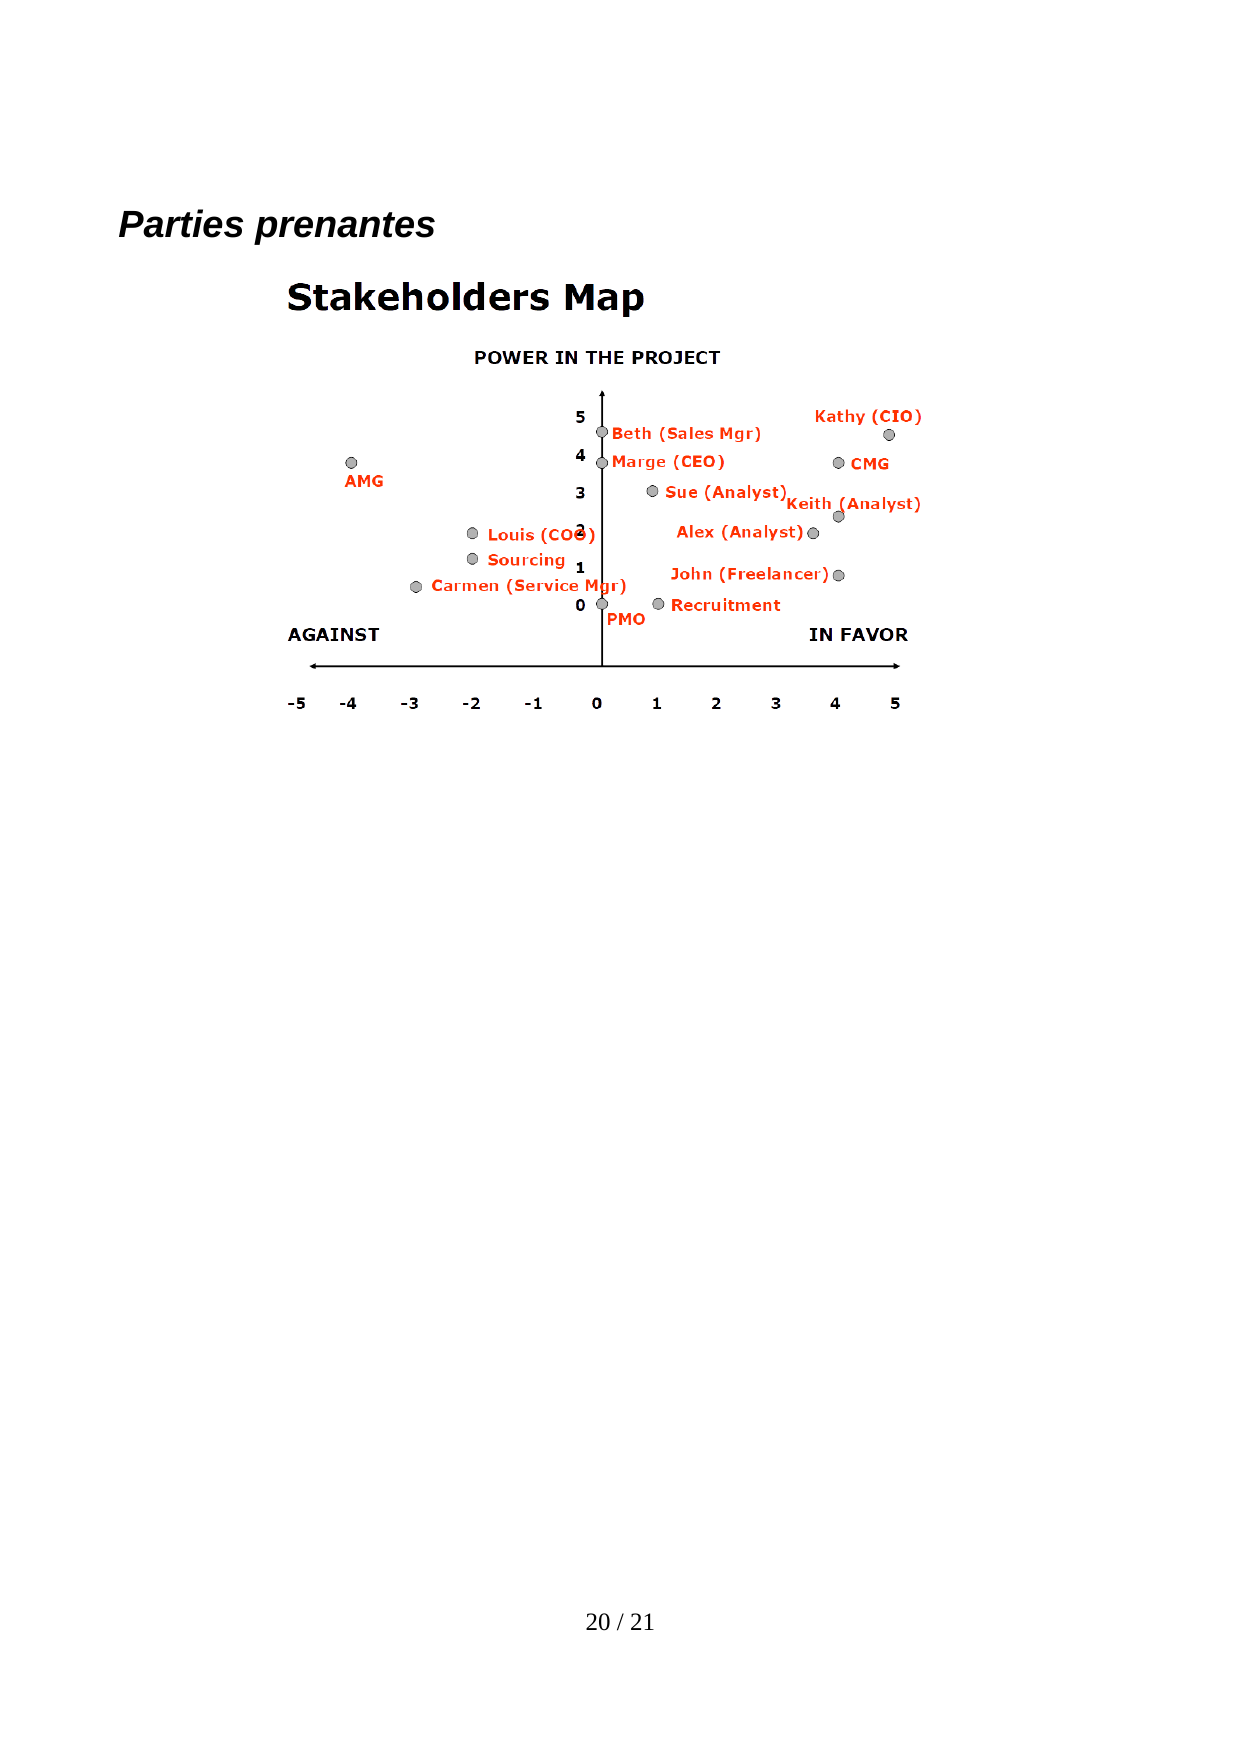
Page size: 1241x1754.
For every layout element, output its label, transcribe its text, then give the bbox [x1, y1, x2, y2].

picture [118, 257, 1123, 729]
subtitle Parties prenantes [118, 201, 1122, 245]
